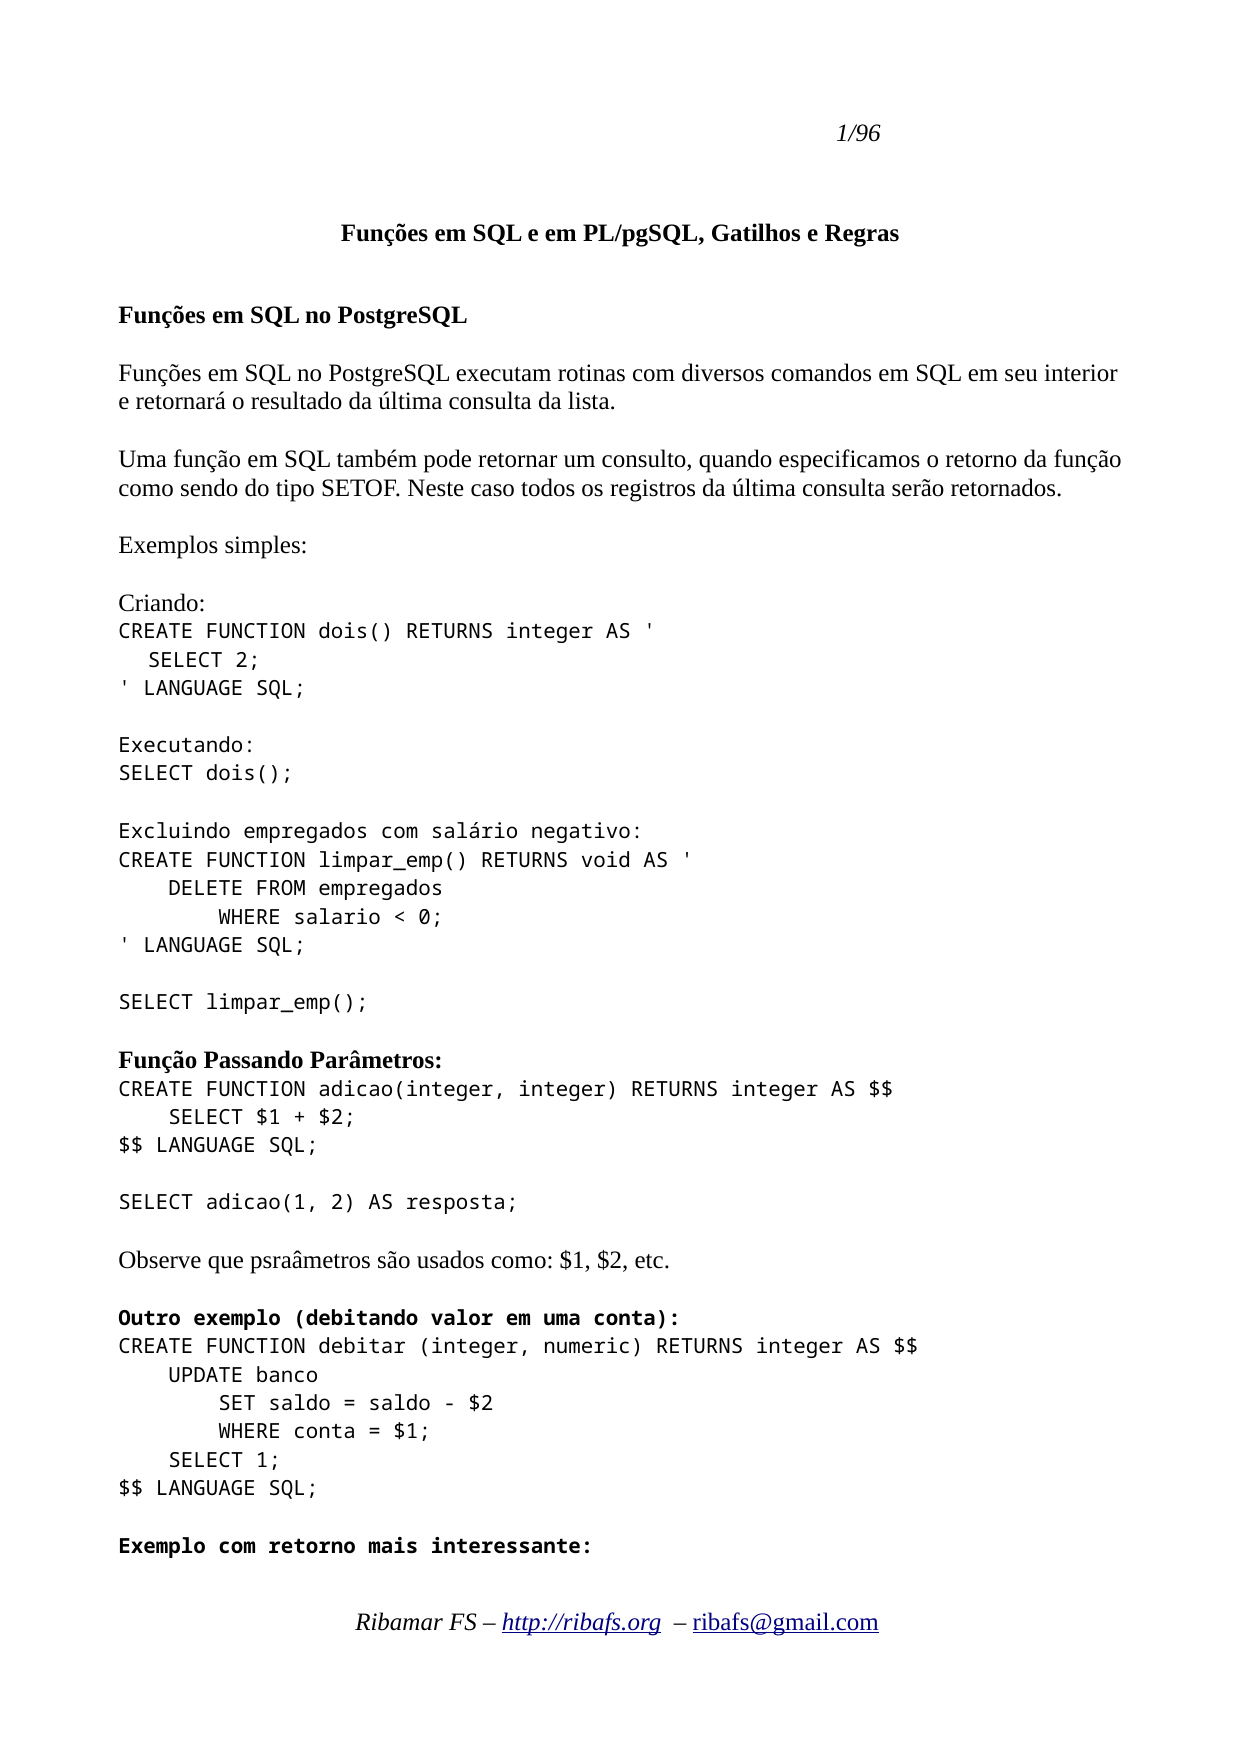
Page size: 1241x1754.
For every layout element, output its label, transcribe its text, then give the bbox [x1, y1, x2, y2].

text SELECT $1 + $2; [118, 1102, 1122, 1131]
text Funções em SQL e em PL/pgSQL, Gatilhos e Regras [118, 218, 1122, 246]
text CREATE FUNCTION dois() RETURNS integer AS ' [118, 616, 1122, 645]
text WHERE salario < 0; [118, 902, 1122, 930]
text DELETE FROM empregados [118, 873, 1122, 902]
text SELECT dois(); [118, 758, 1122, 787]
text Exemplos simples: [118, 530, 1122, 559]
text Função Passando Parâmetros: [118, 1045, 1122, 1074]
text Uma função em SQL também pode retornar um consulto, quando especificamos o retorno da função como sendo do tipo SETOF. Neste caso todos os registros da última consulta serão retornados. [118, 444, 1122, 501]
text ' LANGUAGE SQL; [118, 930, 1122, 959]
text $$ LANGUAGE SQL; [118, 1131, 1122, 1159]
text CREATE FUNCTION debitar (integer, numeric) RETURNS integer AS $$ [118, 1331, 1122, 1360]
text SELECT adicao(1, 2) AS resposta; [118, 1187, 1122, 1216]
text Funções em SQL no PostgreSQL [118, 300, 1122, 329]
text SELECT limpar_emp(); [118, 987, 1122, 1016]
text Criando: [118, 588, 1122, 616]
text SELECT 2; [118, 645, 1122, 673]
text Observe que psraâmetros são usados como: $1, $2, etc. [118, 1245, 1122, 1274]
text SELECT 1; [118, 1445, 1122, 1473]
text CREATE FUNCTION limpar_emp() RETURNS void AS ' [118, 845, 1122, 873]
text SET saldo = saldo - $2 [118, 1388, 1122, 1417]
text Funções em SQL no PostgreSQL executam rotinas com diversos comandos em SQL em seu interior e retornará o resultado da última consulta da lista. [118, 358, 1122, 415]
text $$ LANGUAGE SQL; [118, 1473, 1122, 1502]
text Exemplo com retorno mais interessante: [118, 1531, 1122, 1560]
text ' LANGUAGE SQL; [118, 673, 1122, 702]
text UPDATE banco [118, 1360, 1122, 1388]
text CREATE FUNCTION adicao(integer, integer) RETURNS integer AS $$ [118, 1074, 1122, 1102]
text Executando: [118, 730, 1122, 758]
text Outro exemplo (debitando valor em uma conta): [118, 1303, 1122, 1331]
text WHERE conta = $1; [118, 1417, 1122, 1445]
text Excluindo empregados com salário negativo: [118, 816, 1122, 845]
